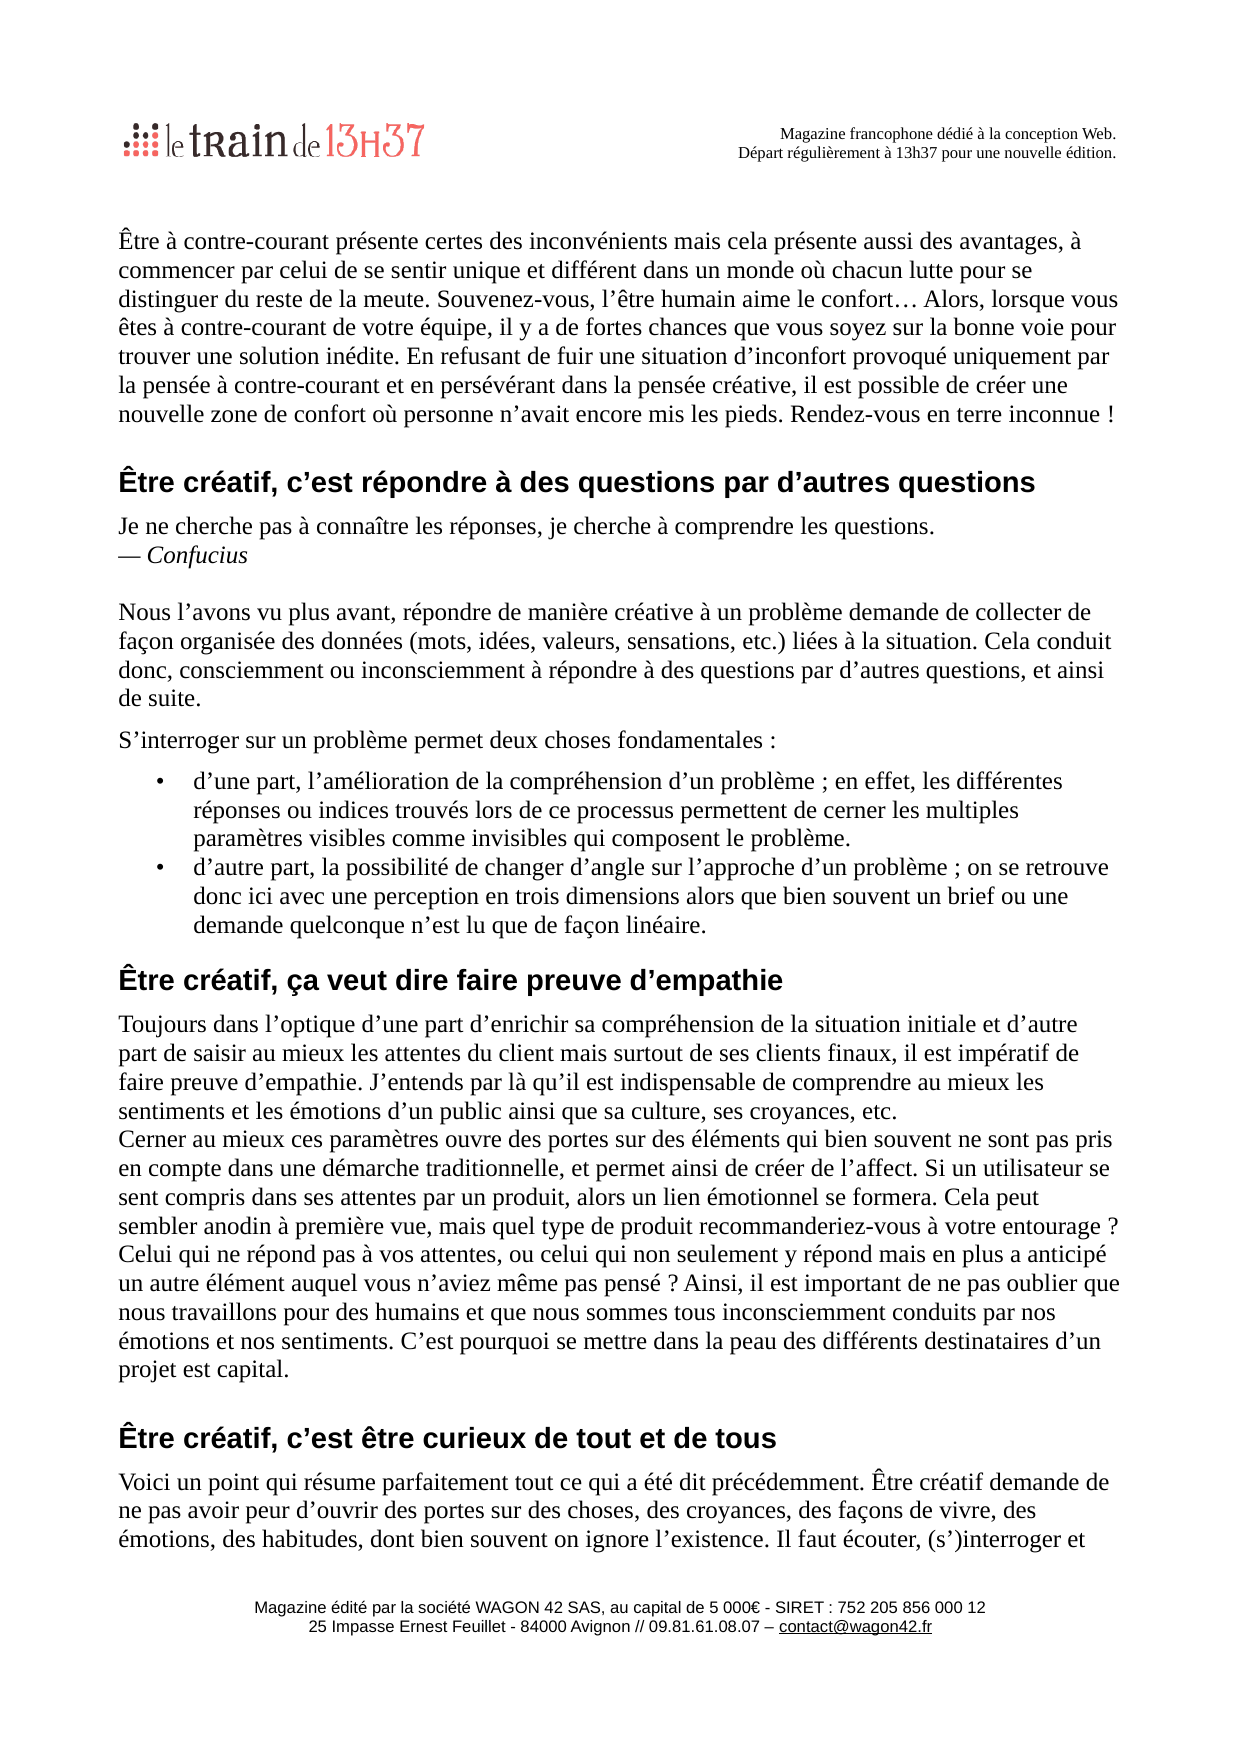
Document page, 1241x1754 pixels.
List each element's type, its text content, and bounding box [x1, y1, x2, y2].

text S’interroger sur un problème permet deux choses fondamentales : [118, 725, 1122, 753]
subtitle Être créatif, ça veut dire faire preuve d’empathie [118, 963, 1122, 997]
text Je ne cherche pas à connaître les réponses, je cherche à comprendre les questions. — Confucius [118, 511, 1122, 568]
subtitle Être créatif, c’est être curieux de tout et de tous [118, 1421, 1122, 1454]
list d’une part, l’amélioration de la compréhension d’un problème ; en effet, les différentes réponses ou indices trouvés lors de ce processus permettent de cerner les multiples paramètres visibles comme invisibles qui composent le problème. [156, 766, 1122, 852]
text Voici un point qui résume parfaitement tout ce qui a été dit précédemment. Être créatif demande de ne pas avoir peur d’ouvrir des portes sur des choses, des croyances, des façons de vivre, des émotions, des habitudes, dont bien souvent on ignore l’existence. Il faut écouter, (s’)interroger et [118, 1467, 1122, 1553]
list d’autre part, la possibilité de changer d’angle sur l’approche d’un problème ; on se retrouve donc ici avec une perception en trois dimensions alors que bien souvent un brief ou une demande quelconque n’est lu que de façon linéaire. [156, 852, 1122, 938]
subtitle Être créatif, c’est répondre à des questions par d’autres questions [118, 465, 1122, 498]
text Toujours dans l’optique d’une part d’enrichir sa compréhension de la situation initiale et d’autre part de saisir au mieux les attentes du client mais surtout de ses clients finaux, il est impératif de faire preuve d’empathie. J’entends par là qu’il est indispensable de comprendre au mieux les sentiments et les émotions d’un public ainsi que sa culture, ses croyances, etc. [118, 1009, 1122, 1124]
text Cerner au mieux ces paramètres ouvre des portes sur des éléments qui bien souvent ne sont pas pris en compte dans une démarche traditionnelle, et permet ainsi de créer de l’affect. Si un utilisateur se sent compris dans ses attentes par un produit, alors un lien émotionnel se formera. Cela peut sembler anodin à première vue, mais quel type de produit recommanderiez-vous à votre entourage ? Celui qui ne répond pas à vos attentes, ou celui qui non seulement y répond mais en plus a anticipé un autre élément auquel vous n’aviez même pas pensé ? Ainsi, il est important de ne pas oublier que nous travaillons pour des humains et que nous sommes tous inconsciemment conduits par nos émotions et nos sentiments. C’est pourquoi se mettre dans la peau des différents destinataires d’un projet est capital. [118, 1124, 1122, 1383]
text Être à contre-courant présente certes des inconvénients mais cela présente aussi des avantages, à commencer par celui de se sentir unique et différent dans un monde où chacun lutte pour se distinguer du reste de la meute. Souvenez-vous, l’être humain aime le confort… Alors, lorsque vous êtes à contre-courant de votre équipe, il y a de fortes chances que vous soyez sur la bonne voie pour trouver une solution inédite. En refusant de fuir une situation d’inconfort provoqué uniquement par la pensée à contre-courant et en persévérant dans la pensée créative, il est possible de créer une nouvelle zone de confort où personne n’avait encore mis les pieds. Rendez-vous en terre inconnue ! [118, 226, 1122, 427]
picture [123, 123, 425, 157]
text Nous l’avons vu plus avant, répondre de manière créative à un problème demande de collecter de façon organisée des données (mots, idées, valeurs, sensations, etc.) liées à la situation. Cela conduit donc, consciemment ou inconsciemment à répondre à des questions par d’autres questions, et ainsi de suite. [118, 597, 1122, 712]
